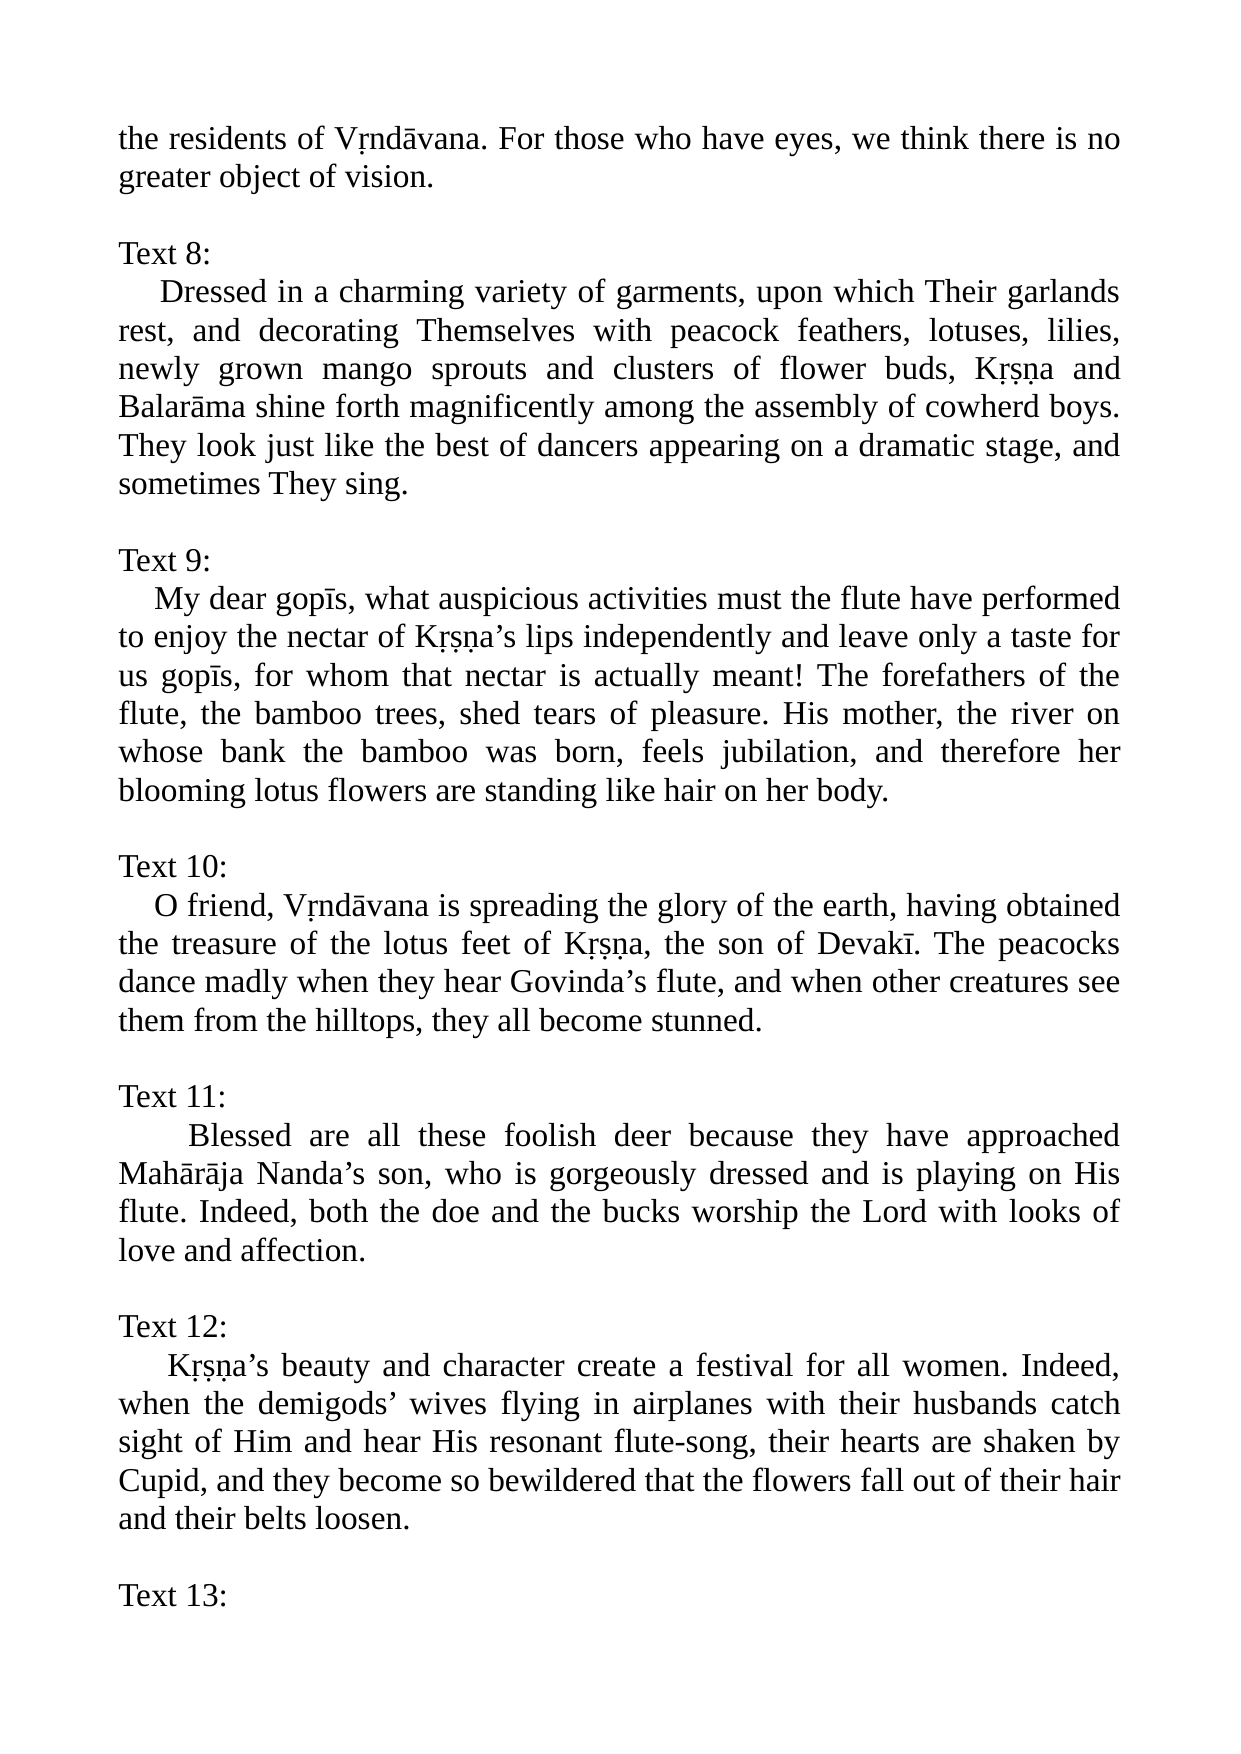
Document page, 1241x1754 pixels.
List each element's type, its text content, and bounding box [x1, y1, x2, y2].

text O friend, Vṛndāvana is spreading the glory of the earth, having obtained the treasure of the lotus feet of Kṛṣṇa, the son of Devakī. The peacocks dance madly when they hear Govinda’s flute, and when other creatures see them from the hilltops, they all become stunned. [118, 885, 1122, 1038]
text Text 11: [118, 1076, 1122, 1115]
text Dressed in a charming variety of garments, upon which Their garlands rest, and decorating Themselves with peacock feathers, lotuses, lilies, newly grown mango sprouts and clusters of flower buds, Kṛṣṇa and Balarāma shine forth magnificently among the assembly of cowherd boys. They look just like the best of dancers appearing on a dramatic stage, and sometimes They sing. [118, 271, 1122, 501]
text Text 10: [118, 846, 1122, 885]
text Text 9: [118, 540, 1122, 578]
text Blessed are all these foolish deer because they have approached Mahārāja Nanda’s son, who is gorgeously dressed and is playing on His flute. Indeed, both the doe and the bucks worship the Lord with looks of love and affection. [118, 1115, 1122, 1268]
text Text 13: [118, 1575, 1122, 1613]
text My dear gopīs, what auspicious activities must the flute have performed to enjoy the nectar of Kṛṣṇa’s lips independently and leave only a taste for us gopīs, for whom that nectar is actually meant! The forefathers of the flute, the bamboo trees, shed tears of pleasure. His mother, the river on whose bank the bamboo was born, feels jubilation, and therefore her blooming lotus flowers are standing like hair on her body. [118, 578, 1122, 808]
text Text 12: [118, 1306, 1122, 1345]
text Kṛṣṇa’s beauty and character create a festival for all women. Indeed, when the demigods’ wives flying in airplanes with their husbands catch sight of Him and hear His resonant flute-song, their hearts are shaken by Cupid, and they become so bewildered that the flowers fall out of their hair and their belts loosen. [118, 1345, 1122, 1536]
text Text 8: [118, 233, 1122, 271]
text the residents of Vṛndāvana. For those who have eyes, we think there is no greater object of vision. [118, 118, 1122, 195]
